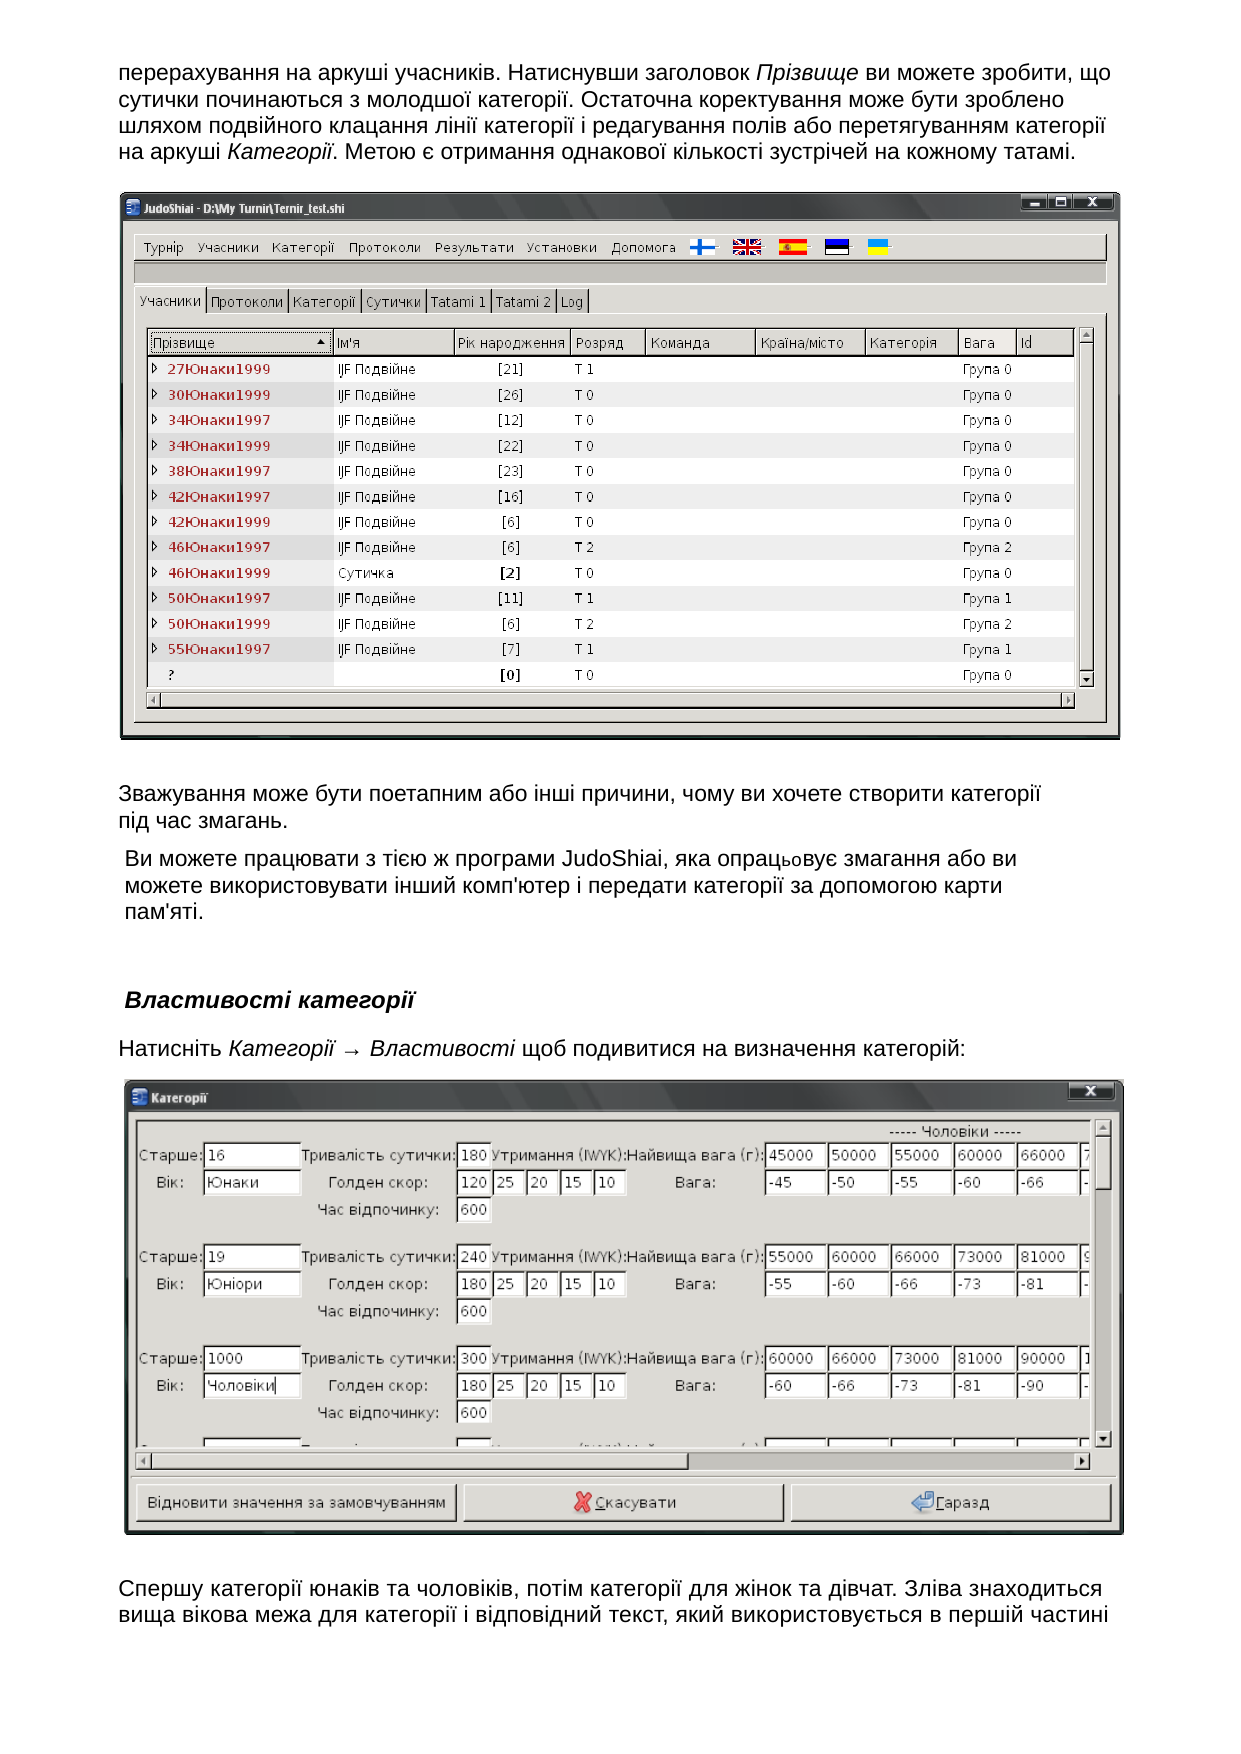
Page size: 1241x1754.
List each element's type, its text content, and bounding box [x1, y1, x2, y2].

text Властивості категорії [124, 989, 1122, 1013]
text Зважування може бути поетапним або інші причини, чому ви хочете створити категорії під час змагань. [118, 780, 1122, 833]
text Спершу категорії юнаків та чоловіків, потім категорії для жінок та дівчат. Зліва знаходиться вища вікова межа для категорії і відповідний текст, який використовується в першій частині [118, 1576, 1122, 1628]
picture [119, 191, 1121, 740]
text Ви можете працювати з тією ж програми JudoShiai, яка опрацьовує змагання або ви можете використовувати інший комп'ютер і передати категорії за допомогою карти пам'яті. [124, 846, 1080, 925]
text перерахування на аркуші учасників. Натиснувши заголовок Прізвище ви можете зробити, що сутички починаються з молодшої категорії. Остаточна коректування може бути зроблено шляхом подвійного клацання лінії категорії і редагування полів або перетягуванням категорії на аркуші Категорії. Метою є отримання однакової кількості зустрічей на кожному татамі. [118, 59, 1122, 164]
text Натисніть Категорії → Властивості щоб подивитися на визначення категорій: [118, 1035, 1122, 1061]
